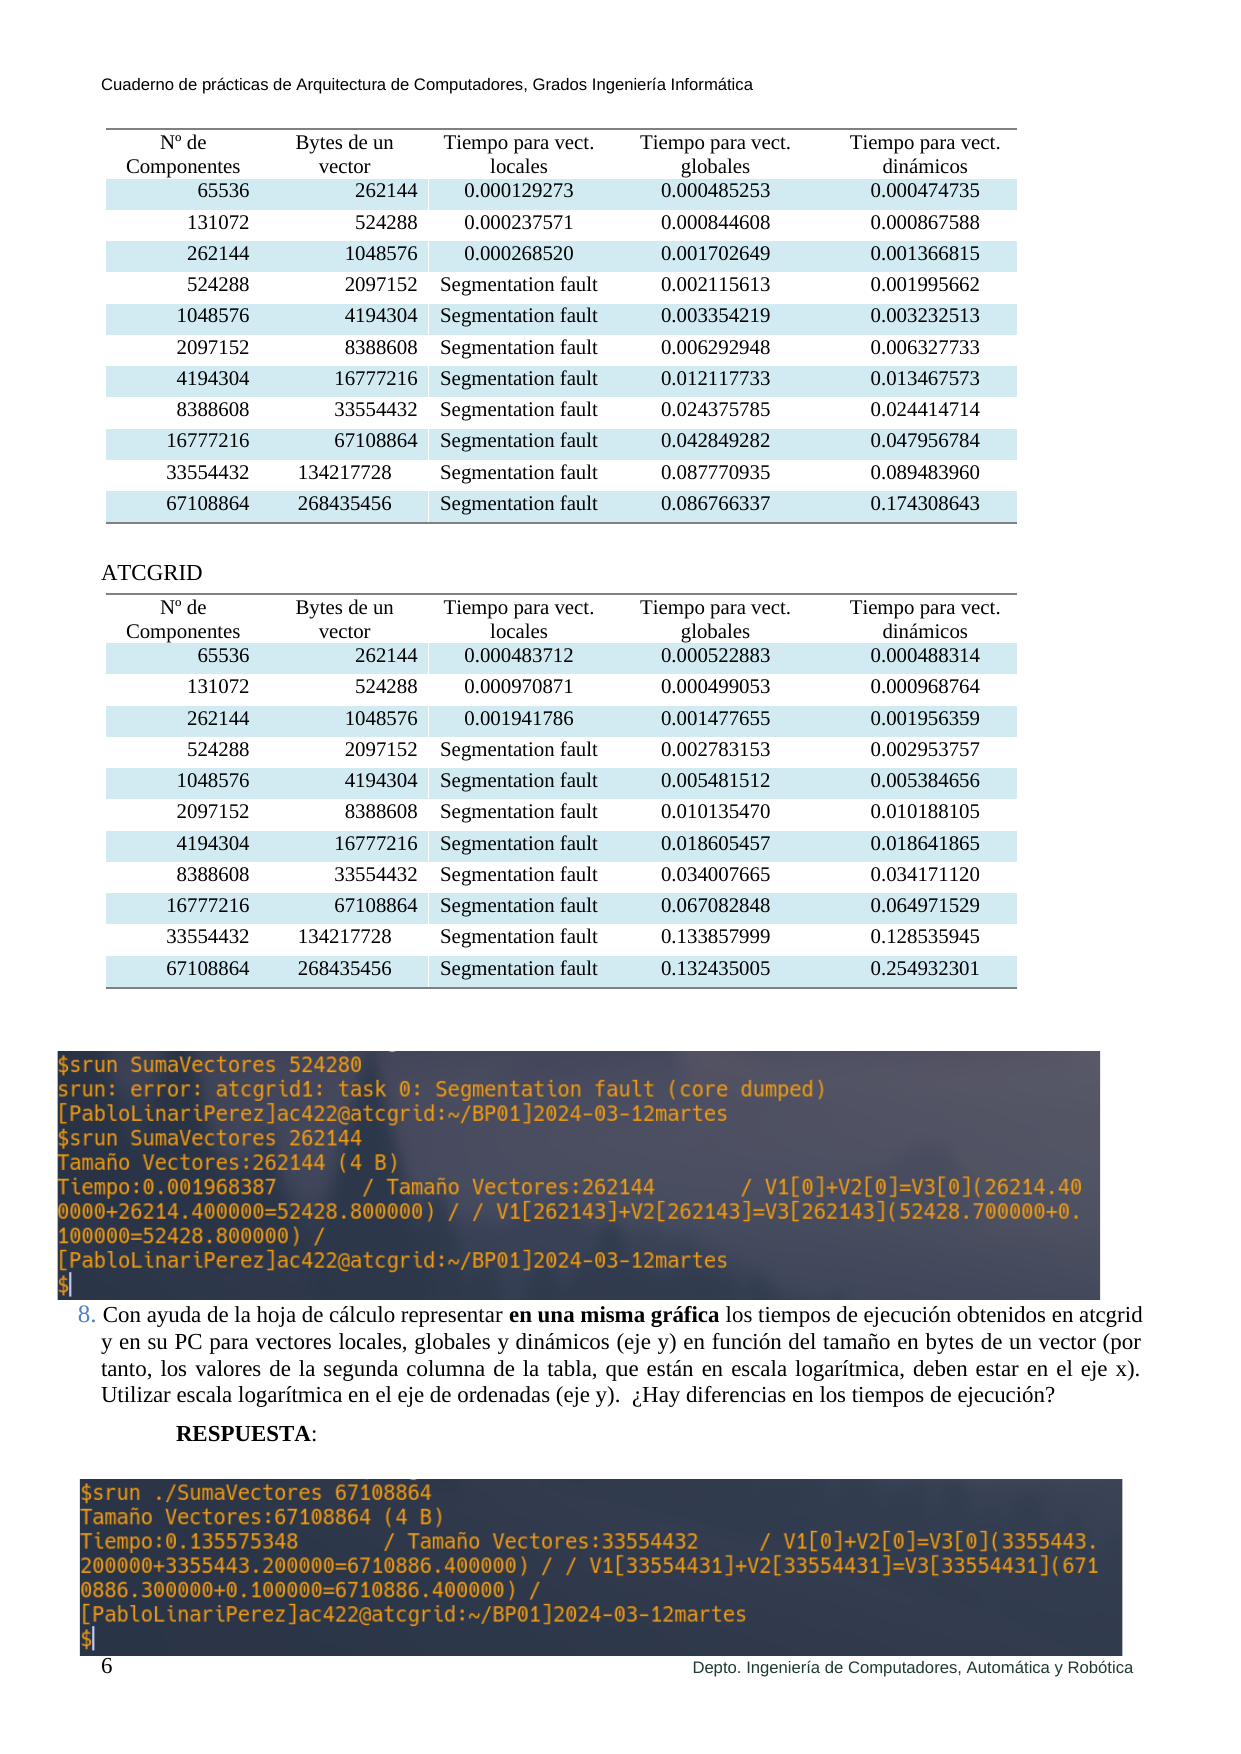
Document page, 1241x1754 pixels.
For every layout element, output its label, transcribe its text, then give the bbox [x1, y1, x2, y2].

table_cell 262144 [106, 241, 261, 272]
table_cell 0.067082848 [609, 893, 822, 924]
table_cell Segmentation fault [429, 335, 609, 366]
table_cell 0.002783153 [609, 737, 822, 768]
text ATCGRID [101, 559, 1143, 585]
table_cell 16777216 [106, 893, 261, 924]
table_cell 0.000867588 [822, 210, 1017, 241]
table_header Nº de Componentes [106, 130, 261, 178]
table_cell Segmentation fault [429, 491, 609, 522]
table_header Bytes de un vector [261, 595, 428, 643]
table_cell 8388608 [106, 862, 261, 893]
table_header Bytes de un vector [261, 130, 428, 178]
table_cell 4194304 [106, 831, 261, 862]
table_cell 2097152 [106, 800, 261, 831]
table_cell 0.000499053 [609, 675, 822, 706]
table_cell 0.000483712 [429, 643, 609, 674]
table_cell 0.018605457 [609, 831, 822, 862]
table_cell 262144 [261, 643, 428, 674]
table_cell 16777216 [106, 429, 261, 460]
table_cell 524288 [261, 210, 428, 241]
table_cell 0.034007665 [609, 862, 822, 893]
table_cell Segmentation fault [429, 800, 609, 831]
table_cell 0.000129273 [429, 179, 609, 210]
table_cell 0.089483960 [822, 460, 1017, 491]
table_cell 33554432 [261, 862, 428, 893]
table_cell 0.132435005 [609, 956, 822, 987]
table_cell 0.000485253 [609, 179, 822, 210]
table_cell 131072 [106, 675, 261, 706]
table_cell 0.086766337 [609, 491, 822, 522]
table_cell Segmentation fault [429, 737, 609, 768]
table_cell 0.001995662 [822, 272, 1017, 303]
table_cell 4194304 [261, 304, 428, 335]
table_cell 0.000474735 [822, 179, 1017, 210]
table_cell 0.042849282 [609, 429, 822, 460]
table_header Tiempo para vect. locales [429, 130, 609, 178]
table_cell 0.005481512 [609, 768, 822, 799]
table_cell 0.001702649 [609, 241, 822, 272]
table_cell 131072 [106, 210, 261, 241]
table_cell 0.064971529 [822, 893, 1017, 924]
list RESPUESTA: [176, 1420, 1143, 1446]
table_cell 0.024414714 [822, 397, 1017, 428]
table_cell 0.001941786 [429, 706, 609, 737]
table_cell 0.000488314 [822, 643, 1017, 674]
table_cell 0.174308643 [822, 491, 1017, 522]
table_cell 0.000970871 [429, 675, 609, 706]
table_cell 0.006327733 [822, 335, 1017, 366]
table_cell Segmentation fault [429, 925, 609, 956]
table_cell 0.001366815 [822, 241, 1017, 272]
table_cell 8388608 [106, 397, 261, 428]
table_cell 1048576 [106, 304, 261, 335]
table_cell 0.024375785 [609, 397, 822, 428]
table_cell 1048576 [106, 768, 261, 799]
table_cell 0.012117733 [609, 366, 822, 397]
table_cell 2097152 [261, 272, 428, 303]
table_cell Segmentation fault [429, 862, 609, 893]
table_cell 0.013467573 [822, 366, 1017, 397]
table_cell 524288 [106, 272, 261, 303]
table_cell 524288 [261, 675, 428, 706]
table_cell 4194304 [106, 366, 261, 397]
table_cell 0.000522883 [609, 643, 822, 674]
table_cell Segmentation fault [429, 831, 609, 862]
table_header Tiempo para vect. globales [609, 595, 822, 643]
table_cell 0.006292948 [609, 335, 822, 366]
table_header Tiempo para vect. dinámicos [822, 595, 1017, 643]
table_cell 16777216 [261, 366, 428, 397]
table_cell 0.133857999 [609, 925, 822, 956]
table_cell 0.047956784 [822, 429, 1017, 460]
table_cell 1048576 [261, 241, 428, 272]
table_cell Segmentation fault [429, 272, 609, 303]
table_cell 2097152 [261, 737, 428, 768]
table_header Tiempo para vect. dinámicos [822, 130, 1017, 178]
table_cell 8388608 [261, 335, 428, 366]
picture [79, 1479, 1123, 1656]
table_cell 65536 [106, 643, 261, 674]
table_cell Segmentation fault [429, 956, 609, 987]
table_cell 0.034171120 [822, 862, 1017, 893]
table_cell 67108864 [106, 491, 261, 522]
table_cell Segmentation fault [429, 366, 609, 397]
table_cell 0.002115613 [609, 272, 822, 303]
table_header Tiempo para vect. locales [429, 595, 609, 643]
table_cell 67108864 [261, 893, 428, 924]
table_cell 0.128535945 [822, 925, 1017, 956]
table_cell 67108864 [261, 429, 428, 460]
table_cell 33554432 [261, 397, 428, 428]
table_cell 8388608 [261, 800, 428, 831]
table_cell 0.005384656 [822, 768, 1017, 799]
table_cell 0.000968764 [822, 675, 1017, 706]
table_cell 0.003232513 [822, 304, 1017, 335]
table_cell Segmentation fault [429, 397, 609, 428]
table_cell Segmentation fault [429, 460, 609, 491]
table_cell 33554432 [106, 460, 261, 491]
table_cell 4194304 [261, 768, 428, 799]
table_cell 262144 [106, 706, 261, 737]
table_header Nº de Componentes [106, 595, 261, 643]
table_cell 16777216 [261, 831, 428, 862]
table_cell 0.000268520 [429, 241, 609, 272]
table_cell 0.001477655 [609, 706, 822, 737]
table_cell 524288 [106, 737, 261, 768]
table_cell 0.000844608 [609, 210, 822, 241]
table_cell 268435456 [261, 491, 428, 522]
list Con ayuda de la hoja de cálculo representar en una misma gráfica los tiempos de ejecución obtenidos en atcgrid y en su PC para vectores locales, globales y dinámicos (eje y) en función del tamaño en bytes de un vector (por tanto, los valores de la segunda columna de la tabla, que están en escala logarítmica, deben estar en el eje x). Utilizar escala logarítmica en el eje de ordenadas (eje y). ¿Hay diferencias en los tiempos de ejecución? [71, 1036, 1143, 1407]
table_cell 134217728 [261, 460, 428, 491]
table_cell 67108864 [106, 956, 261, 987]
table_cell 33554432 [106, 925, 261, 956]
table_cell Segmentation fault [429, 893, 609, 924]
table_cell 2097152 [106, 335, 261, 366]
table_cell 1048576 [261, 706, 428, 737]
table_cell 134217728 [261, 925, 428, 956]
table_cell 0.003354219 [609, 304, 822, 335]
table_cell 0.010135470 [609, 800, 822, 831]
table_cell 0.254932301 [822, 956, 1017, 987]
table_cell Segmentation fault [429, 304, 609, 335]
table_cell 0.087770935 [609, 460, 822, 491]
table_cell 0.002953757 [822, 737, 1017, 768]
table_cell 0.000237571 [429, 210, 609, 241]
table_header Tiempo para vect. globales [609, 130, 822, 178]
picture [57, 1051, 1100, 1300]
table_cell 0.010188105 [822, 800, 1017, 831]
table_cell 0.018641865 [822, 831, 1017, 862]
table_cell 0.001956359 [822, 706, 1017, 737]
table_cell Segmentation fault [429, 429, 609, 460]
table_cell 262144 [261, 179, 428, 210]
table_cell 65536 [106, 179, 261, 210]
table_cell Segmentation fault [429, 768, 609, 799]
table_cell 268435456 [261, 956, 428, 987]
